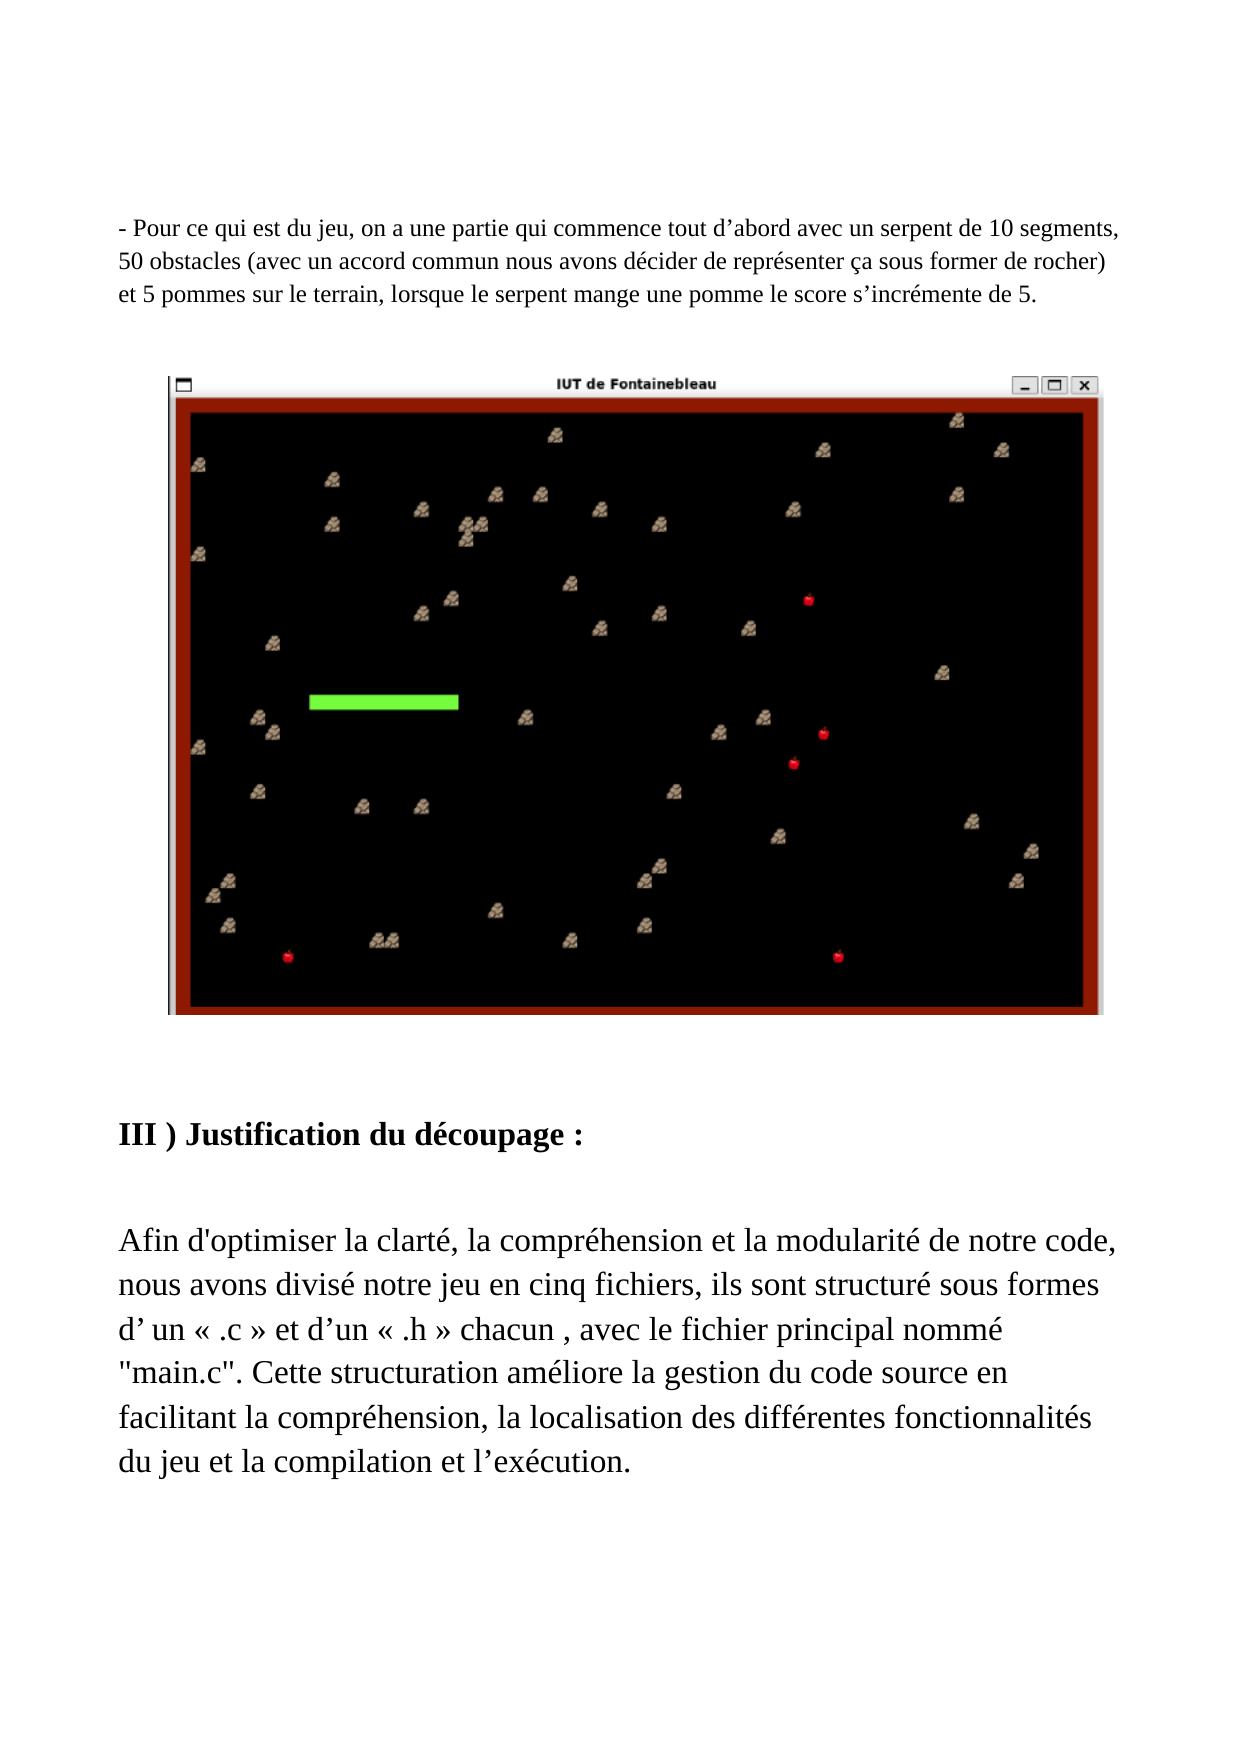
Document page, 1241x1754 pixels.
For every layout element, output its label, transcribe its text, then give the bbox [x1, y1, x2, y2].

text III ) Justification du découpage : [118, 1114, 1122, 1153]
picture [168, 376, 1104, 1015]
text - Pour ce qui est du jeu, on a une partie qui commence tout d’abord avec un serpent de 10 segments, 50 obstacles (avec un accord commun nous avons décider de représenter ça sous former de rocher) et 5 pommes sur le terrain, lorsque le serpent mange une pomme le score s’incrémente de 5. [118, 213, 1122, 308]
text Afin d'optimiser la clarté, la compréhension et la modularité de notre code, nous avons divisé notre jeu en cinq fichiers, ils sont structuré sous formes d’ un « .c » et d’un « .h » chacun , avec le fichier principal nommé "main.c". Cette structuration améliore la gestion du code source en facilitant la compréhension, la localisation des différentes fonctionnalités du jeu et la compilation et l’exécution. [118, 1221, 1122, 1479]
